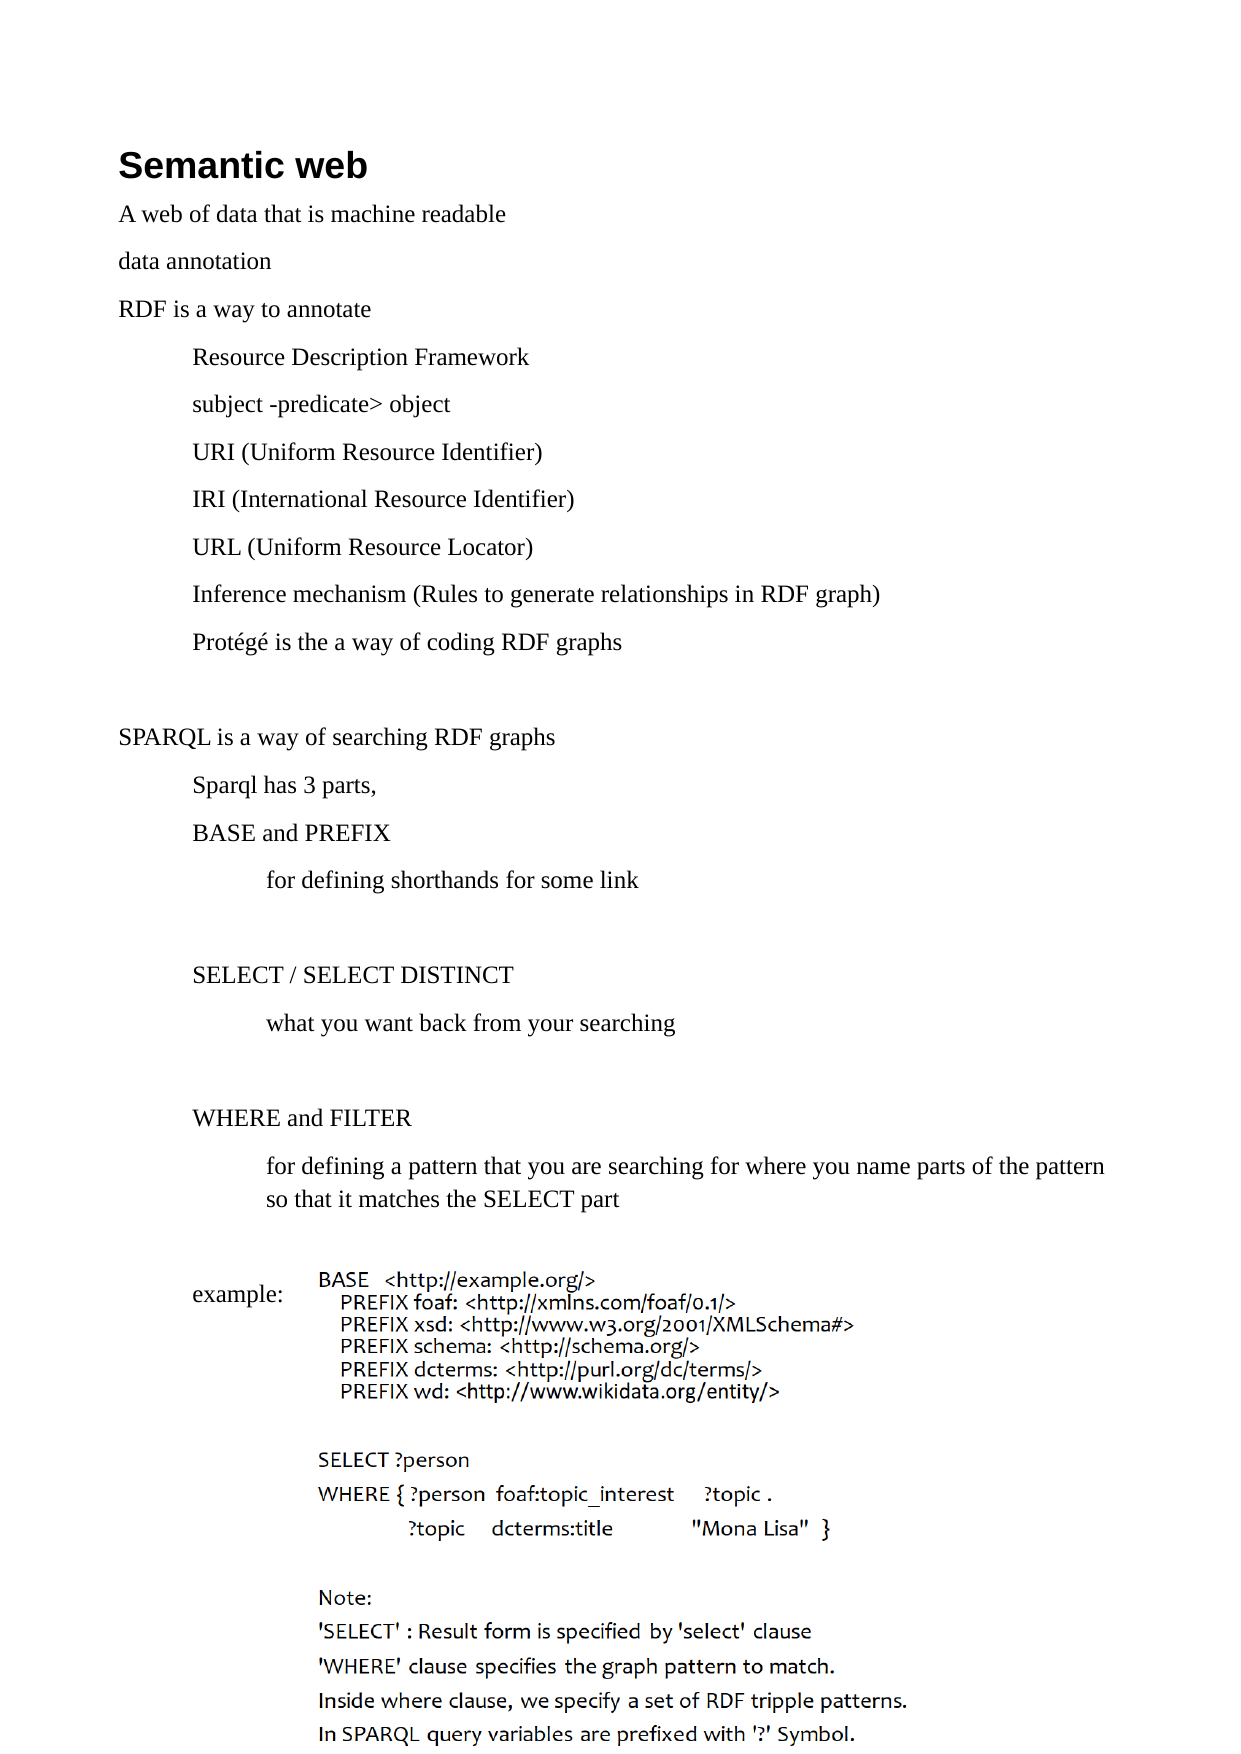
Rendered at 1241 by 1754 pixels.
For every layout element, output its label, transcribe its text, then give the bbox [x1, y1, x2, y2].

text Sparql has 3 parts, [118, 770, 1122, 799]
text Resource Description Framework [118, 342, 1122, 370]
subtitle Semantic web [118, 143, 1122, 186]
text for defining shorthands for some link [118, 865, 1122, 894]
text WHERE and FILTER [118, 1103, 1122, 1132]
text data annotation [118, 246, 1122, 275]
text SELECT / SELECT DISTINCT [118, 960, 1122, 989]
text RDF is a way to annotate [118, 294, 1122, 323]
text for defining a pattern that you are searching for where you name parts of the pattern so that it matches the SELECT part [118, 1151, 1122, 1213]
text BASE and PREFIX [118, 818, 1122, 846]
text URL (Uniform Resource Locator) [118, 532, 1122, 561]
text IRI (International Resource Identifier) [118, 484, 1122, 513]
text what you want back from your searching [118, 1008, 1122, 1037]
text Protégé is the a way of coding RDF graphs [118, 627, 1122, 656]
text SPARQL is a way of searching RDF graphs [118, 722, 1122, 751]
text A web of data that is machine readable [118, 199, 1122, 227]
text example: [118, 1279, 306, 1308]
picture [306, 1261, 934, 1754]
text subject -predicate> object [118, 389, 1122, 418]
text Inference mechanism (Rules to generate relationships in RDF graph) [118, 579, 1122, 608]
text [934, 1279, 1122, 1308]
text URI (Uniform Resource Identifier) [118, 437, 1122, 466]
